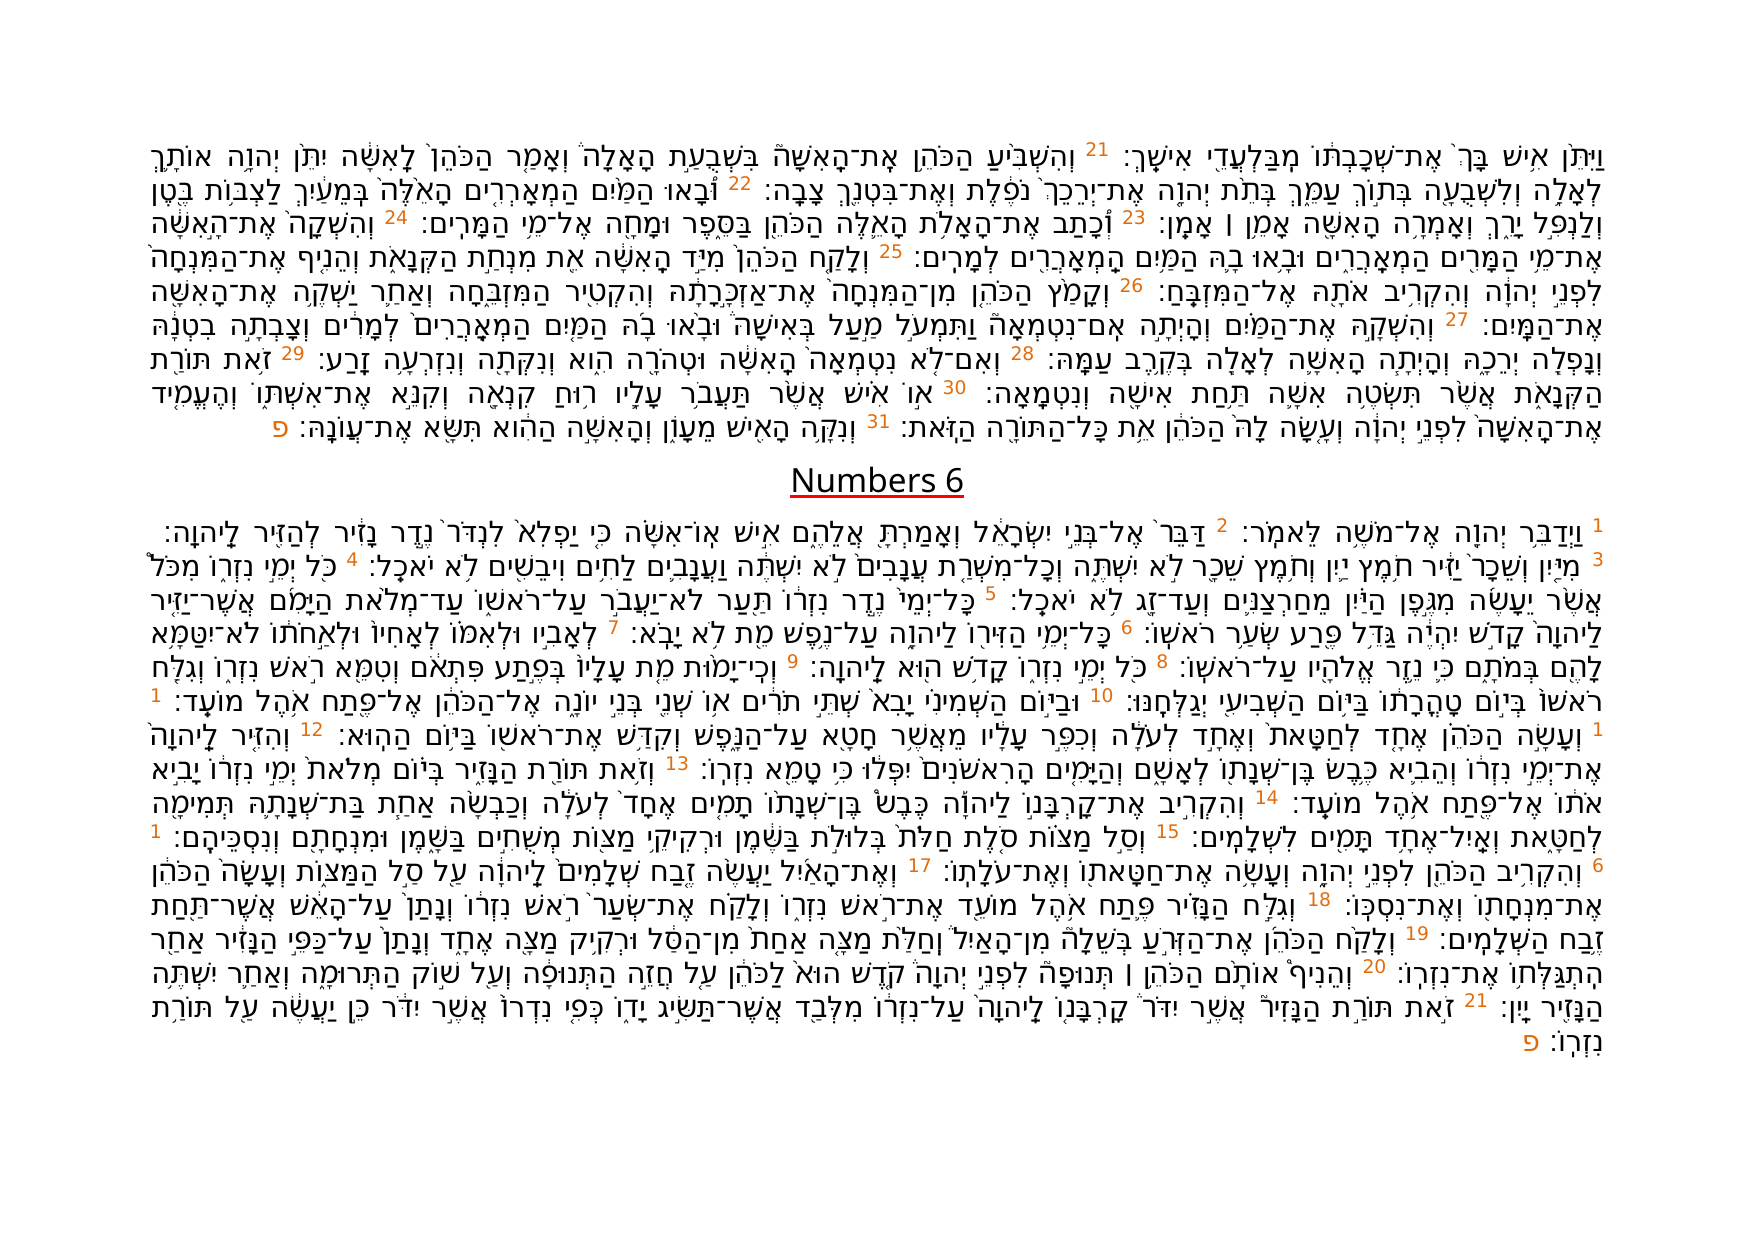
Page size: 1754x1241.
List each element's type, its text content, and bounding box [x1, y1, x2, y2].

text 1 וַיְדַבֵּ֥ר יְהוָ֖ה אֶל־מֹשֶׁ֥ה לֵּאמֹֽר׃ 2 דַּבֵּר֙ אֶל־בְּנֵ֣י יִשְׂרָאֵ֔ל וְאָמַרְתָּ֖ אֲלֵהֶ֑ם אִ֣ישׁ אֽוֹ־אִשָּׁ֗ה כִּ֤י יַפְלִא֙ לִנְדֹּר֙ נֶ֣דֶר נָזִ֔יר לְהַזִּ֖יר לַֽיהוָֽה׃ ‬‬‬3 מִיַּ֤יִן וְשֵׁכָר֙ יַזִּ֔יר חֹ֥מֶץ יַ֛יִן וְחֹ֥מֶץ שֵׁכָ֖ר לֹ֣א יִשְׁתֶּ֑ה וְכָל־מִשְׁרַ֤ת עֲנָבִים֙ לֹ֣א יִשְׁתֶּ֔ה וַעֲנָבִ֛ים לַחִ֥ים וִיבֵשִׁ֖ים לֹ֥א יֹאכֵֽל׃ ‬‬‬4 כֹּ֖ל יְמֵ֣י נִזְר֑וֹ מִכֹּל֩ אֲשֶׁ֨ר יֵעָשֶׂ֜ה מִגֶּ֣פֶן הַיַּ֗יִן מֵחַרְצַנִּ֛ים וְעַד־זָ֖ג לֹ֥א יֹאכֵֽל׃ ‬‬‬5 כָּל־יְמֵי֙ נֶ֣דֶר נִזְר֔וֹ תַּ֖עַר לֹא־יַעֲבֹ֣ר עַל־רֹאשׁ֑וֹ עַד־מְלֹ֨את הַיָּמִ֜ם אֲשֶׁר־יַזִּ֤יר לַיהוָה֙ קָדֹ֣שׁ יִהְיֶ֔ה גַּדֵּ֥ל פֶּ֖רַע שְׂעַ֥ר רֹאשֽׁוֹ׃ ‬‬‬6 כָּל־יְמֵ֥י הַזִּיר֖וֹ לַיהוָ֑ה עַל־נֶ֥פֶשׁ מֵ֖ת לֹ֥א יָבֹֽא׃ ‬‬‬7 לְאָבִ֣יו וּלְאִמּ֗וֹ לְאָחִיו֙ וּלְאַ֣חֹת֔וֹ לֹא־יִטַּמָּ֥א לָהֶ֖ם בְּמֹתָ֑ם כִּ֛י נֵ֥זֶר אֱלֹהָ֖יו עַל־רֹאשֽׁוֹ׃ ‬‬‬8 כֹּ֖ל יְמֵ֣י נִזְר֑וֹ קָדֹ֥שׁ ה֖וּא לַֽיהוָֽה׃ ‬‬‬9 וְכִֽי־יָמ֨וּת מֵ֤ת עָלָיו֙ בְּפֶ֣תַע פִּתְאֹ֔ם וְטִמֵּ֖א רֹ֣אשׁ נִזְר֑וֹ וְגִלַּ֤ח רֹאשׁוֹ֙ בְּי֣וֹם טָהֳרָת֔וֹ בַּיּ֥וֹם הַשְּׁבִיעִ֖י יְגַלְּחֶֽנּוּ׃ ‬‬‬10 וּבַיּ֣וֹם הַשְּׁמִינִ֗י יָבִא֙ שְׁתֵּ֣י תֹרִ֔ים א֥וֹ שְׁנֵ֖י בְּנֵ֣י יוֹנָ֑ה אֶל־הַכֹּהֵ֔ן אֶל־פֶּ֖תַח אֹ֥הֶל מוֹעֵֽד׃ ‬‬‬11 וְעָשָׂ֣ה הַכֹּהֵ֗ן אֶחָ֤ד לְחַטָּאת֙ וְאֶחָ֣ד לְעֹלָ֔ה וְכִפֶּ֣ר עָלָ֔יו מֵאֲשֶׁ֥ר חָטָ֖א עַל־הַנָּ֑פֶשׁ וְקִדַּ֥שׁ אֶת־רֹאשׁ֖וֹ בַּיּ֥וֹם הַהֽוּא׃ ‬‬‬12 וְהִזִּ֤יר לַֽיהוָה֙ אֶת־יְמֵ֣י נִזְר֔וֹ וְהֵבִ֛יא כֶּ֥בֶשׂ בֶּן־שְׁנָת֖וֹ לְאָשָׁ֑ם וְהַיָּמִ֤ים הָרִאשֹׁנִים֙ יִפְּל֔וּ כִּ֥י טָמֵ֖א נִזְרֽוֹ׃ ‬‬‬13 וְזֹ֥את תּוֹרַ֖ת הַנָּזִ֑יר בְּי֗וֹם מְלֹאת֙ יְמֵ֣י נִזְר֔וֹ יָבִ֣יא אֹת֔וֹ אֶל־פֶּ֖תַח אֹ֥הֶל מוֹעֵֽד׃ ‬‬‬14 וְהִקְרִ֣יב אֶת־קָרְבָּנ֣וֹ לַיהוָ֡ה כֶּבֶשׂ֩ בֶּן־שְׁנָת֨וֹ תָמִ֤ים אֶחָד֙ לְעֹלָ֔ה וְכַבְשָׂ֨ה אַחַ֧ת בַּת־שְׁנָתָ֛הּ תְּמִימָ֖ה לְחַטָּ֑את וְאַֽיִל־אֶחָ֥ד תָּמִ֖ים לִשְׁלָמִֽים׃ ‬‬‬15 וְסַ֣ל מַצּ֗וֹת סֹ֤לֶת חַלֹּת֙ בְּלוּלֹ֣ת בַּשֶּׁ֔מֶן וּרְקִיקֵ֥י מַצּ֖וֹת מְשֻׁחִ֣ים בַּשָּׁ֑מֶן וּמִנְחָתָ֖ם וְנִסְכֵּיהֶֽם׃ ‬‬‬16 וְהִקְרִ֥יב הַכֹּהֵ֖ן לִפְנֵ֣י יְהוָ֑ה וְעָשָׂ֥ה אֶת־חַטָּאת֖וֹ וְאֶת־עֹלָתֽוֹ׃ ‬‬‬17 וְאֶת־הָאַ֜יִל יַעֲשֶׂ֨ה זֶ֤בַח שְׁלָמִים֙ לַֽיהוָ֔ה עַ֖ל סַ֣ל הַמַּצּ֑וֹת וְעָשָׂה֙ הַכֹּהֵ֔ן אֶת־מִנְחָת֖וֹ וְאֶת־נִסְכּֽוֹ׃ ‬‬‬18 וְגִלַּ֣ח הַנָּזִ֗יר פֶּ֛תַח אֹ֥הֶל מוֹעֵ֖ד אֶת־רֹ֣אשׁ נִזְר֑וֹ וְלָקַ֗ח אֶת־שְׂעַר֙ רֹ֣אשׁ נִזְר֔וֹ וְנָתַן֙ עַל־הָאֵ֔שׁ אֲשֶׁר־תַּ֖חַת זֶ֥בַח הַשְּׁלָמִֽים׃ ‬‬‬19 וְלָקַ֨ח הַכֹּהֵ֜ן אֶת־הַזְּרֹ֣עַ בְּשֵׁלָה֮ מִן־הָאַיִל֒ וְֽחַלַּ֨ת מַצָּ֤ה אַחַת֙ מִן־הַסַּ֔ל וּרְקִ֥יק מַצָּ֖ה אֶחָ֑ד וְנָתַן֙ עַל־כַּפֵּ֣י הַנָּזִ֔יר אַחַ֖ר הִֽתְגַּלְּח֥וֹ אֶת־נִזְרֽוֹ׃ ‬‬‬20 וְהֵנִיף֩ אוֹתָ֨ם הַכֹּהֵ֥ן ׀ תְּנוּפָה֮ לִפְנֵ֣י יְהוָה֒ קֹ֤דֶשׁ הוּא֙ לַכֹּהֵ֔ן עַ֚ל חֲזֵ֣ה הַתְּנוּפָ֔ה וְעַ֖ל שׁ֣וֹק הַתְּרוּמָ֑ה וְאַחַ֛ר יִשְׁתֶּ֥ה הַנָּזִ֖יר יָֽיִן׃ ‬‬‬21 זֹ֣את תּוֹרַ֣ת הַנָּזִיר֮ אֲשֶׁ֣ר יִדֹּר֒ קָרְבָּנ֤וֹ לַֽיהוָה֙ עַל־נִזְר֔וֹ מִלְּבַ֖ד אֲשֶׁר־תַּשִּׂ֣יג יָד֑וֹ כְּפִ֤י נִדְרוֹ֙ אֲשֶׁ֣ר יִדֹּ֔ר כֵּ֣ן יַעֲשֶׂ֔ה עַ֖ל תּוֹרַ֥ת נִזְרֽוֹ׃ פ ‬‬‬‬‬‬‬‬‬‬‬‬‬‬‬‬‬‬‬‬‬‬‬ [150, 515, 1604, 1058]
text 11 וַיְדַבֵּ֥ר יְהוָ֖ה אֶל־מֹשֶׁ֥ה לֵּאמֹֽר׃ ‬‬‬12 דַּבֵּר֙ אֶל־בְּנֵ֣י יִשְׂרָאֵ֔ל וְאָמַרְתָּ֖ אֲלֵהֶ֑ם אִ֥ישׁ אִישׁ֙ כִּֽי־תִשְׂטֶ֣ה אִשְׁתּ֔וֹ וּמָעֲלָ֥ה ב֖וֹ מָֽעַל׃ ‬‬‬13 וְשָׁכַ֨ב אִ֣ישׁ אֹתָהּ֮ שִׁכְבַת־זֶרַע֒ וְנֶעְלַם֙ מֵעֵינֵ֣י אִישָׁ֔הּ וְנִסְתְּרָ֖ה וְהִ֣יא נִטְמָ֑אָה וְעֵד֙ אֵ֣ין בָּ֔הּ וְהִ֖וא לֹ֥א נִתְפָּֽשָׂה׃ ‬‬‬14 וְעָבַ֨ר עָלָ֧יו רֽוּחַ־קִנְאָ֛ה וְקִנֵּ֥א אֶת־אִשְׁתּ֖וֹ וְהִ֣וא נִטְמָ֑אָה אוֹ־עָבַ֨ר עָלָ֤יו רֽוּחַ־קִנְאָה֙ וְקִנֵּ֣א אֶת־אִשְׁתּ֔וֹ וְהִ֖יא לֹ֥א נִטְמָֽאָה׃ ‬‬‬15 וְהֵבִ֨יא הָאִ֣ישׁ אֶת־אִשְׁתּוֹ֮ אֶל־הַכֹּהֵן֒ וְהֵבִ֤יא אֶת־קָרְבָּנָהּ֙ עָלֶ֔יהָ עֲשִׂירִ֥ת הָאֵיפָ֖ה קֶ֣מַח שְׂעֹרִ֑ים לֹֽא־יִצֹ֨ק עָלָ֜יו שֶׁ֗מֶן וְלֹֽא־יִתֵּ֤ן עָלָיו֙ לְבֹנָ֔ה כִּֽי־מִנְחַ֤ת קְנָאֹת֙ ה֔וּא מִנְחַ֥ת זִכָּר֖וֹן מַזְכֶּ֥רֶת עָוֺֽן׃ ‬‬‬16 וְהִקְרִ֥יב אֹתָ֖הּ הַכֹּהֵ֑ן וְהֶֽעֱמִדָ֖הּ לִפְנֵ֥י יְהוָֽה׃ ‬‬‬17 וְלָקַ֧ח הַכֹּהֵ֛ן מַ֥יִם קְדֹשִׁ֖ים בִּכְלִי־חָ֑רֶשׂ וּמִן־הֶֽעָפָ֗ר אֲשֶׁ֤ר יִהְיֶה֙ בְּקַרְקַ֣ע הַמִּשְׁכָּ֔ן יִקַּ֥ח הַכֹּהֵ֖ן וְנָתַ֥ן אֶל־הַמָּֽיִם׃ ‬‬‬18 וְהֶעֱמִ֨יד הַכֹּהֵ֥ן אֶֽת־הָאִשָּׁה֮ לִפְנֵ֣י יְהוָה֒ וּפָרַע֙ אֶת־רֹ֣אשׁ הָֽאִשָּׁ֔ה וְנָתַ֣ן עַל־כַּפֶּ֗יהָ אֵ֚ת מִנְחַ֣ת הַזִּכָּר֔וֹן מִנְחַ֥ת קְנָאֹ֖ת הִ֑וא וּבְיַ֤ד הַכֹּהֵן֙ יִהְי֔וּ מֵ֥י הַמָּרִ֖ים הַמְאָֽרֲרִֽים׃ ‬‬‬19 וְהִשְׁבִּ֨יעַ אֹתָ֜הּ הַכֹּהֵ֗ן וְאָמַ֤ר אֶל־הָֽאִשָּׁה֙ אִם־לֹ֨א שָׁכַ֥ב אִישׁ֙ אֹתָ֔ךְ וְאִם־לֹ֥א שָׂטִ֛ית טֻמְאָ֖ה תַּ֣חַת אִישֵׁ֑ךְ הִנָּקִ֕י מִמֵּ֛י הַמָּרִ֥ים הַֽמְאָרֲרִ֖ים הָאֵֽלֶּה׃ ‬‬‬20 וְאַ֗תְּ כִּ֥י שָׂטִ֛ית תַּ֥חַת אִישֵׁ֖ךְ וְכִ֣י נִטְמֵ֑את וַיִּתֵּ֨ן אִ֥ישׁ בָּךְ֙ אֶת־שְׁכָבְתּ֔וֹ מִֽבַּלְעֲדֵ֖י אִישֵֽׁךְ׃ ‬‬‬21 וְהִשְׁבִּ֨יעַ הַכֹּהֵ֥ן אֶֽת־הָֽאִשָּׁה֮ בִּשְׁבֻעַ֣ת הָאָלָה֒ וְאָמַ֤ר הַכֹּהֵן֙ לָֽאִשָּׁ֔ה יִתֵּ֨ן יְהוָ֥ה אוֹתָ֛ךְ לְאָלָ֥ה וְלִשְׁבֻעָ֖ה בְּת֣וֹךְ עַמֵּ֑ךְ בְּתֵ֨ת יְהוָ֤ה אֶת־יְרֵכֵךְ֙ נֹפֶ֔לֶת וְאֶת־בִּטְנֵ֖ךְ צָבָֽה׃ ‬‬‬22 וּ֠בָאוּ הַמַּ֨יִם הַמְאָרְרִ֤ים הָאֵ֙לֶּה֙ בְּֽמֵעַ֔יִךְ לַצְבּ֥וֹת בֶּ֖טֶן וְלַנְפִּ֣ל יָרֵ֑ךְ וְאָמְרָ֥ה הָאִשָּׁ֖ה אָמֵ֥ן ׀ אָמֵֽן׃ ‬‬‬23 וְ֠כָתַב אֶת־הָאָלֹ֥ת הָאֵ֛לֶּה הַכֹּהֵ֖ן בַּסֵּ֑פֶר וּמָחָ֖ה אֶל־מֵ֥י הַמָּרִֽים׃ ‬‬‬24 וְהִשְׁקָה֙ אֶת־הָ֣אִשָּׁ֔ה אֶת־מֵ֥י הַמָּרִ֖ים הַמְאָֽרֲרִ֑ים וּבָ֥אוּ בָ֛הּ הַמַּ֥יִם הַֽמְאָרֲרִ֖ים לְמָרִֽים׃ ‬‬‬25 וְלָקַ֤ח הַכֹּהֵן֙ מִיַּ֣ד הָֽאִשָּׁ֔ה אֵ֖ת מִנְחַ֣ת הַקְּנָאֹ֑ת וְהֵנִ֤יף אֶת־הַמִּנְחָה֙ לִפְנֵ֣י יְהוָ֔ה וְהִקְרִ֥יב אֹתָ֖הּ אֶל־הַמִּזְבֵּֽחַ׃ ‬‬‬26 וְקָמַ֨ץ הַכֹּהֵ֤ן מִן־הַמִּנְחָה֙ אֶת־אַזְכָּ֣רָתָ֔הּ וְהִקְטִ֖יר הַמִּזְבֵּ֑חָה וְאַחַ֛ר יַשְׁקֶ֥ה אֶת־הָאִשָּׁ֖ה אֶת־הַמָּֽיִם׃ ‬‬‬27 וְהִשְׁקָ֣הּ אֶת־הַמַּ֗יִם וְהָיְתָ֣ה אִֽם־נִטְמְאָה֮ וַתִּמְעֹ֣ל מַ֣עַל בְּאִישָׁהּ֒ וּבָ֨אוּ בָ֜הּ הַמַּ֤יִם הַמְאֽ͏ָרֲרִים֙ לְמָרִ֔ים וְצָבְתָ֣ה בִטְנָ֔הּ וְנָפְלָ֖ה יְרֵכָ֑הּ וְהָיְתָ֧ה הָאִשָּׁ֛ה לְאָלָ֖ה בְּקֶ֥רֶב עַמָּֽהּ׃ ‬‬‬28 וְאִם־לֹ֤א נִטְמְאָה֙ הָֽאִשָּׁ֔ה וּטְהֹרָ֖ה הִ֑וא וְנִקְּתָ֖ה וְנִזְרְעָ֥ה זָֽרַע׃ ‬‬‬29 זֹ֥את תּוֹרַ֖ת הַקְּנָאֹ֑ת אֲשֶׁ֨ר תִּשְׂטֶ֥ה אִשָּׁ֛ה תַּ֥חַת אִישָׁ֖הּ וְנִטְמָֽאָה׃ ‬‬‬30 א֣וֹ אִ֗ישׁ אֲשֶׁ֨ר תַּעֲבֹ֥ר עָלָ֛יו ר֥וּחַ קִנְאָ֖ה וְקִנֵּ֣א אֶת־אִשְׁתּ֑וֹ וְהֶעֱמִ֤יד אֶת־הָֽאִשָּׁה֙ לִפְנֵ֣י יְהוָ֔ה וְעָ֤שָׂה לָהּ֙ הַכֹּהֵ֔ן אֵ֥ת כָּל־הַתּוֹרָ֖ה הַזֹּֽאת׃ ‬‬‬31 וְנִקָּ֥ה הָאִ֖ישׁ מֵעָוֺ֑ן וְהָאִשָּׁ֣ה הַהִ֔וא תִּשָּׂ֖א אֶת־עֲוֺנָֽהּ׃ פ ‬‬‬‬‬‬‬‬‬‬‬‬‬‬‬‬‬‬‬‬‬‬‬‬ [150, 139, 1604, 444]
text Numbers 6 [150, 457, 1604, 502]
